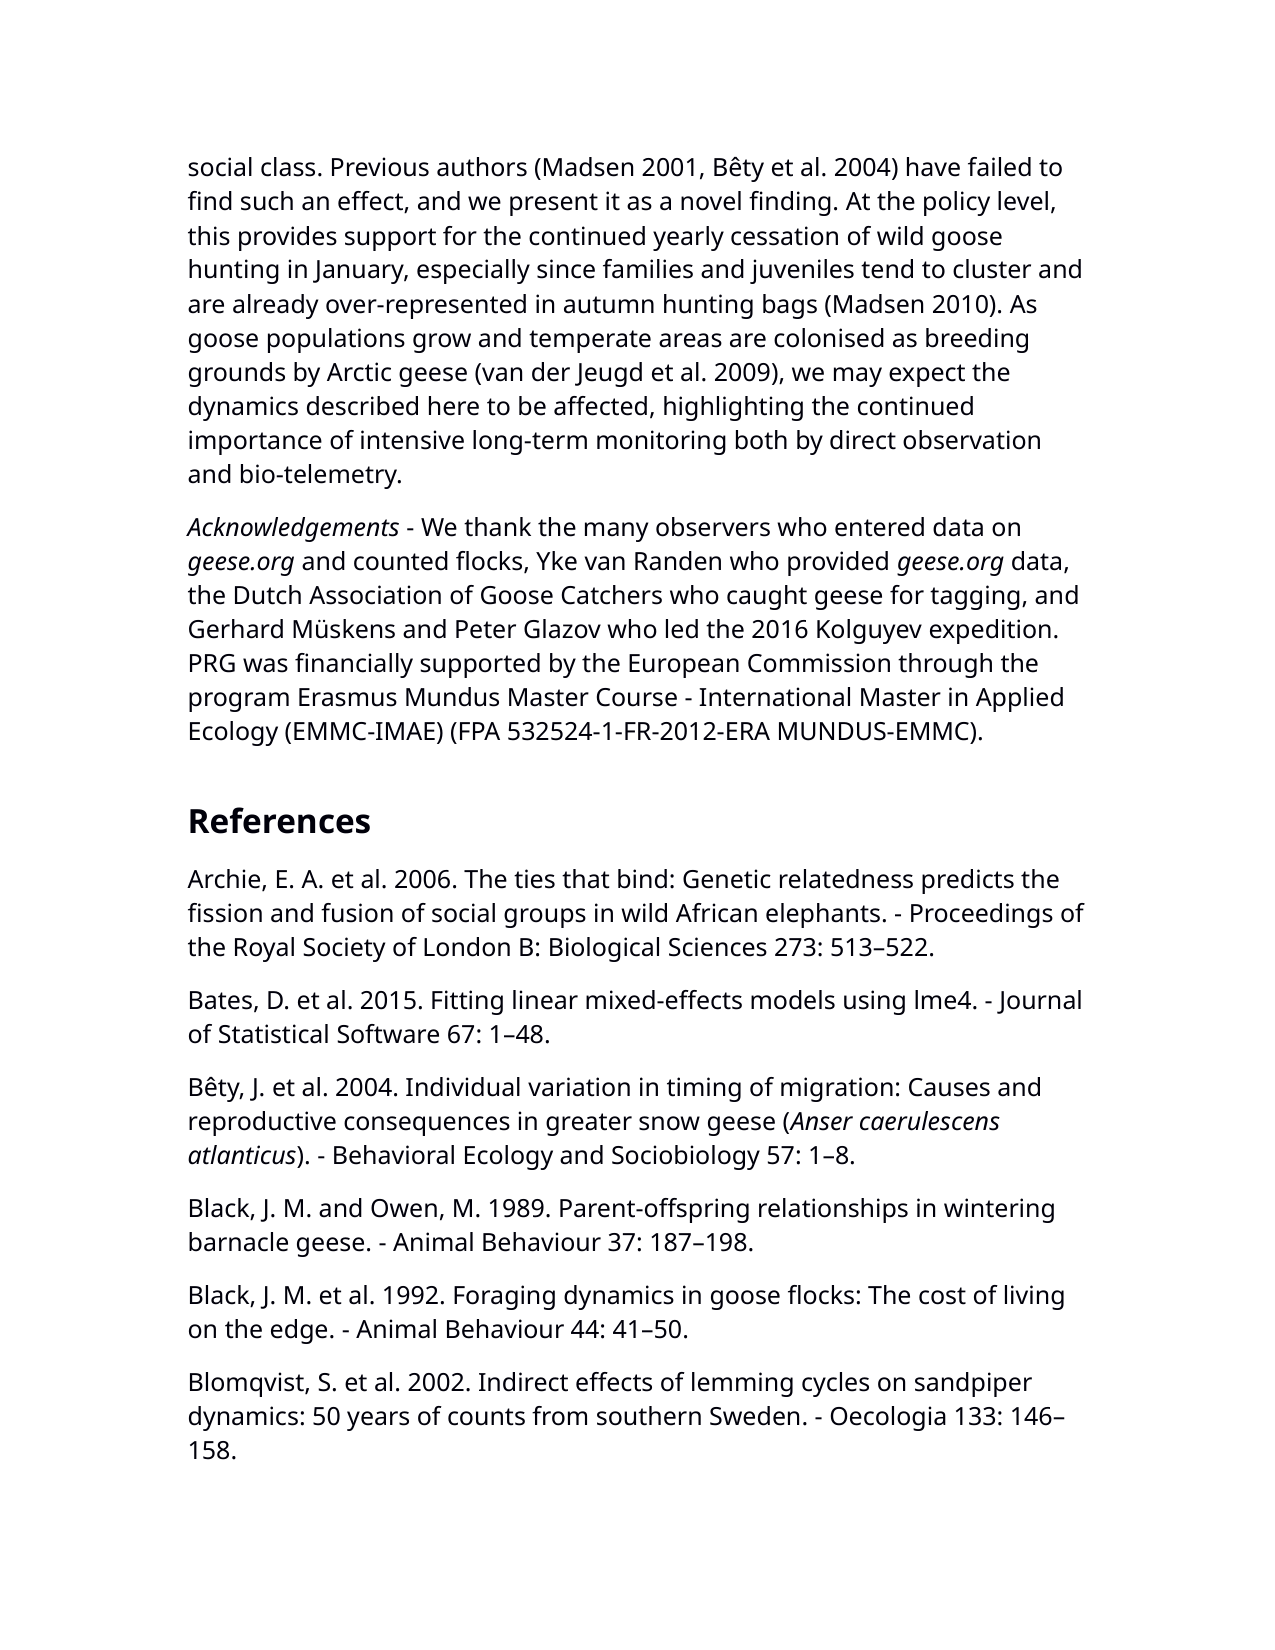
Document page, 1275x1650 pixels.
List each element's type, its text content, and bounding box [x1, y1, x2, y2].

text Bates, D. et al. 2015. Fitting linear mixed-effects models using lme4. - Journal of Statistical Software 67: 1–48. [187, 983, 1087, 1051]
text social class. Previous authors (Madsen 2001, Bêty et al. 2004) have failed to find such an effect, and we present it as a novel finding. At the policy level, this provides support for the continued yearly cessation of wild goose hunting in January, especially since families and juveniles tend to cluster and are already over-represented in autumn hunting bags (Madsen 2010). As goose populations grow and temperate areas are colonised as breeding grounds by Arctic geese (van der Jeugd et al. 2009), we may expect the dynamics described here to be affected, highlighting the continued importance of intensive long-term monitoring both by direct observation and bio-telemetry. [187, 150, 1087, 491]
text Black, J. M. et al. 1992. Foraging dynamics in goose flocks: The cost of living on the edge. - Animal Behaviour 44: 41–50. [187, 1278, 1087, 1346]
text Acknowledgements - We thank the many observers who entered data on geese.org and counted flocks, Yke van Randen who provided geese.org data, the Dutch Association of Goose Catchers who caught geese for tagging, and Gerhard Müskens and Peter Glazov who led the 2016 Kolguyev expedition. PRG was financially supported by the European Commission through the program Erasmus Mundus Master Course - International Master in Applied Ecology (EMMC-IMAE) (FPA 532524-1-FR-2012-ERA MUNDUS-EMMC). [187, 509, 1087, 748]
subtitle References [187, 798, 1087, 843]
text Bêty, J. et al. 2004. Individual variation in timing of migration: Causes and reproductive consequences in greater snow geese (Anser caerulescens atlanticus). - Behavioral Ecology and Sociobiology 57: 1–8. [187, 1070, 1087, 1172]
text Blomqvist, S. et al. 2002. Indirect effects of lemming cycles on sandpiper dynamics: 50 years of counts from southern Sweden. - Oecologia 133: 146–158. [187, 1364, 1087, 1467]
text Archie, E. A. et al. 2006. The ties that bind: Genetic relatedness predicts the fission and fusion of social groups in wild African elephants. - Proceedings of the Royal Society of London B: Biological Sciences 273: 513–522. [187, 862, 1087, 964]
text Black, J. M. and Owen, M. 1989. Parent-offspring relationships in wintering barnacle geese. - Animal Behaviour 37: 187–198. [187, 1191, 1087, 1259]
